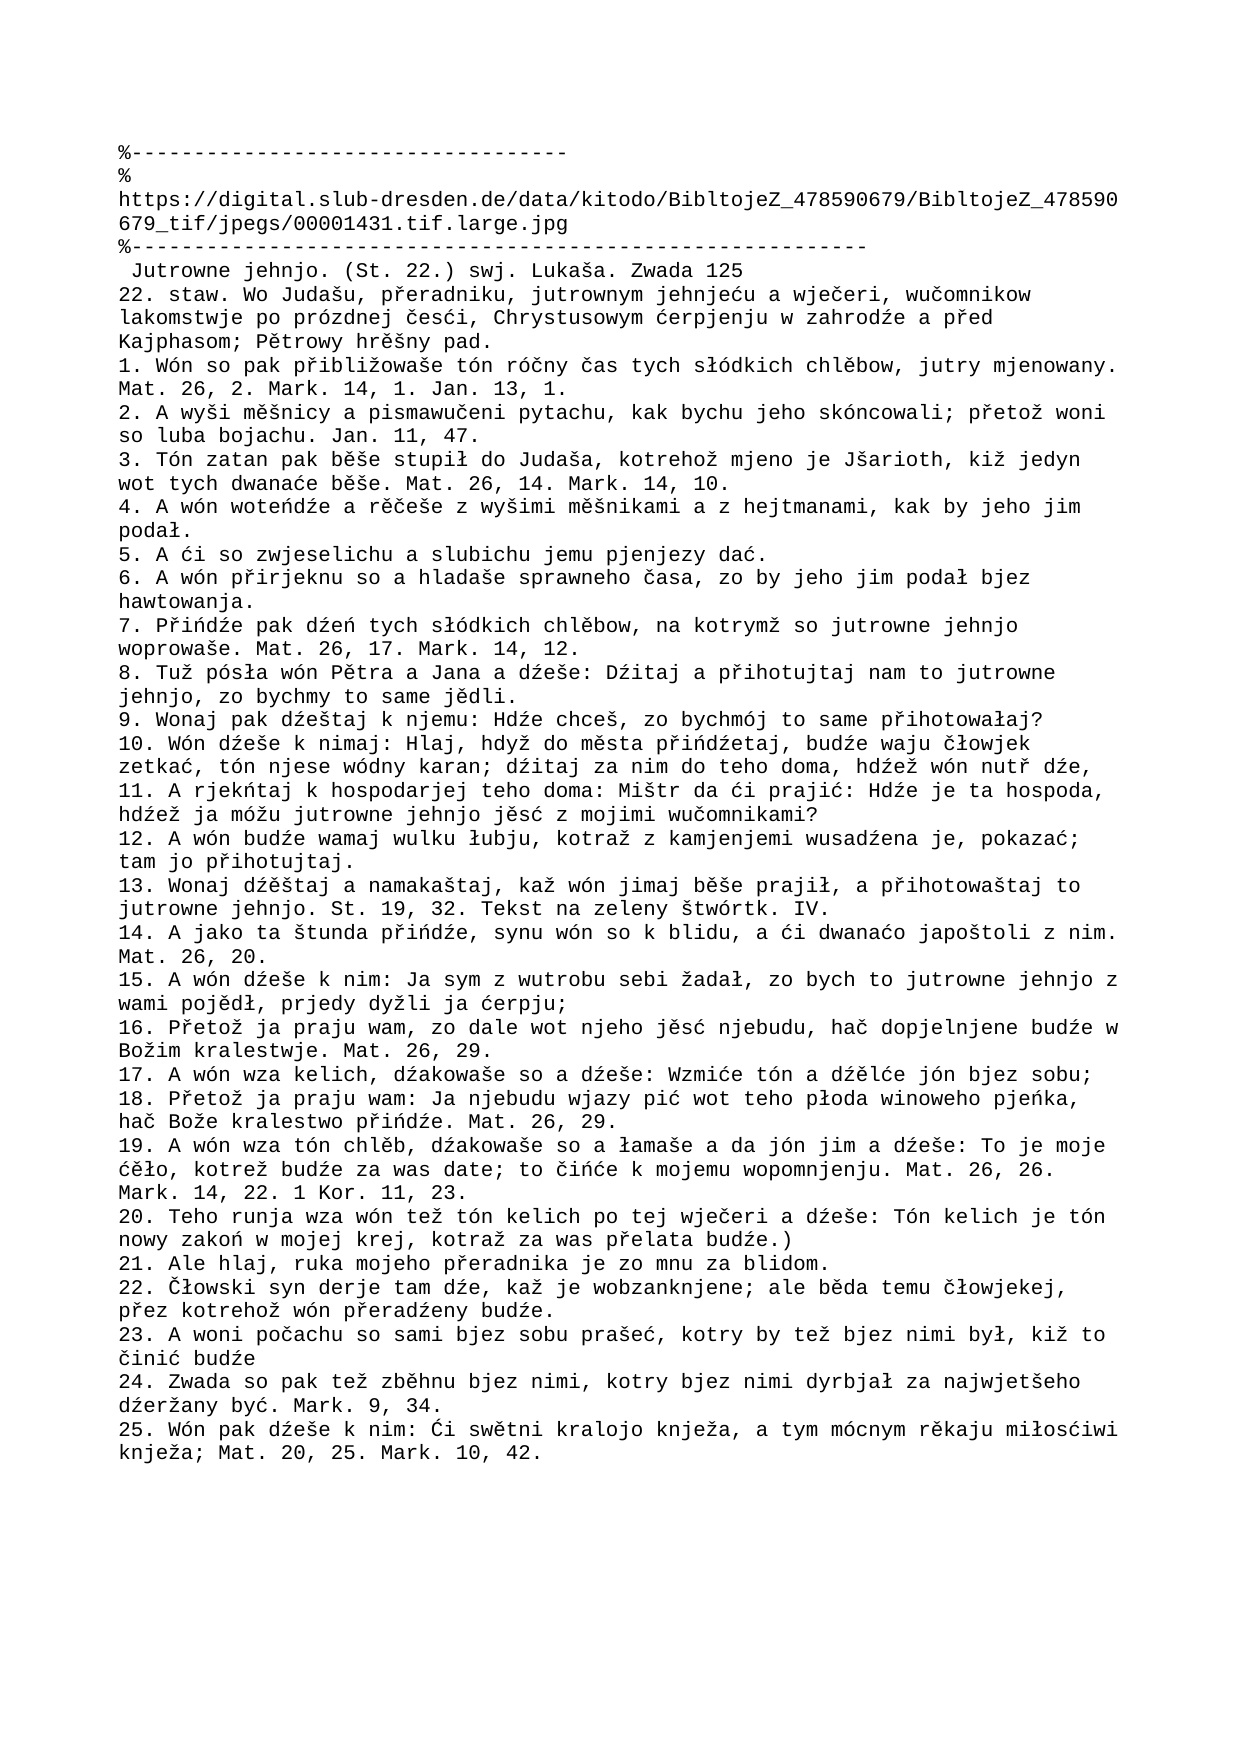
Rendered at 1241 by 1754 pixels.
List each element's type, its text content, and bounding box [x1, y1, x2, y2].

text 5. A ći so zwjeselichu a slubichu jemu pjenjezy dać. [118, 544, 1122, 567]
text 7. Přińdźe pak dźeń tych słódkich chlěbow, na kotrymž so jutrowne jehnjo woprowaše. Mat. 26, 17. Mark. 14, 12. [118, 615, 1122, 662]
text 22. staw. Wo Judašu, přeradniku, jutrownym jehnjeću a wječeri, wučomnikow lakomstwje po prózdnej česći, Chrystusowym ćerpjenju w zahrodźe a před Kajphasom; Pětrowy hrěšny pad. [118, 284, 1122, 354]
text 4. A wón woteńdźe a rěčeše z wyšimi měšnikami a z hejtmanami, kak by jeho jim podał. [118, 496, 1122, 544]
text 12. A wón budźe wamaj wulku łubju, kotraž z kamjenjemi wusadźena je, pokazać; tam jo přihotujtaj. [118, 827, 1122, 875]
text % https://digital.slub-dresden.de/data/kitodo/BibltojeZ_478590679/BibltojeZ_478590679_tif/jpegs/00001431.tif.large.jpg [118, 165, 1122, 236]
text 14. A jako ta štunda přińdźe, synu wón so k blidu, a ći dwanaćo japoštoli z nim. Mat. 26, 20. [118, 922, 1122, 969]
text 23. A woni počachu so sami bjez sobu prašeć, kotry by tež bjez nimi był, kiž to činić budźe [118, 1324, 1122, 1371]
text 20. Teho runja wza wón tež tón kelich po tej wječeri a dźeše: Tón kelich je tón nowy zakoń w mojej krej, kotraž za was přelata budźe.) [118, 1206, 1122, 1253]
text Jutrowne jehnjo. (St. 22.) swj. Lukaša. Zwada 125 [118, 260, 1122, 284]
text 25. Wón pak dźeše k nim: Ći swětni kralojo knježa, a tym mócnym rěkaju miłosćiwi knježa; Mat. 20, 25. Mark. 10, 42. [118, 1419, 1122, 1466]
text 24. Zwada so pak tež zběhnu bjez nimi, kotry bjez nimi dyrbjał za najwjetšeho dźeržany być. Mark. 9, 34. [118, 1371, 1122, 1419]
text 8. Tuž pósła wón Pětra a Jana a dźeše: Dźitaj a přihotujtaj nam to jutrowne jehnjo, zo bychmy to same jědli. [118, 662, 1122, 709]
text 17. A wón wza kelich, dźakowaše so a dźeše: Wzmiće tón a dźělće jón bjez sobu; [118, 1064, 1122, 1088]
text %----------------------------------------------------------- [118, 236, 1122, 260]
text %----------------------------------- [118, 142, 1122, 165]
text 2. A wyši měšnicy a pismawučeni pytachu, kak bychu jeho skóncowali; přetož woni so luba bojachu. Jan. 11, 47. [118, 402, 1122, 449]
text 15. A wón dźeše k nim: Ja sym z wutrobu sebi žadał, zo bych to jutrowne jehnjo z wami pojědł, prjedy dyžli ja ćerpju; [118, 969, 1122, 1017]
text 11. A rjekńtaj k hospodarjej teho doma: Mištr da ći prajić: Hdźe je ta hospoda, hdźež ja móžu jutrowne jehnjo jěsć z mojimi wučomnikami? [118, 780, 1122, 827]
text 19. A wón wza tón chlěb, dźakowaše so a łamaše a da jón jim a dźeše: To je moje ćěło, kotrež budźe za was date; to čińće k mojemu wopomnjenju. Mat. 26, 26. Mark. 14, 22. 1 Kor. 11, 23. [118, 1135, 1122, 1206]
text 10. Wón dźeše k nimaj: Hlaj, hdyž do města přińdźetaj, budźe waju čłowjek zetkać, tón njese wódny karan; dźitaj za nim do teho doma, hdźež wón nutř dźe, [118, 733, 1122, 780]
text 21. Ale hlaj, ruka mojeho přeradnika je zo mnu za blidom. [118, 1253, 1122, 1277]
text 22. Čłowski syn derje tam dźe, kaž je wobzanknjene; ale běda temu čłowjekej, přez kotrehož wón přeradźeny budźe. [118, 1277, 1122, 1324]
text 6. A wón přirjeknu so a hladaše sprawneho časa, zo by jeho jim podał bjez hawtowanja. [118, 567, 1122, 615]
text 9. Wonaj pak dźeštaj k njemu: Hdźe chceš, zo bychmój to same přihotowałaj? [118, 709, 1122, 733]
text 18. Přetož ja praju wam: Ja njebudu wjazy pić wot teho płoda winoweho pjeńka, hač Bože kralestwo přińdźe. Mat. 26, 29. [118, 1088, 1122, 1135]
text 16. Přetož ja praju wam, zo dale wot njeho jěsć njebudu, hač dopjelnjene budźe w Božim kralestwje. Mat. 26, 29. [118, 1017, 1122, 1064]
text 13. Wonaj dźěštaj a namakaštaj, kaž wón jimaj běše prajił, a přihotowaštaj to jutrowne jehnjo. St. 19, 32. Tekst na zeleny štwórtk. IV. [118, 875, 1122, 922]
text 3. Tón zatan pak běše stupił do Judaša, kotrehož mjeno je Jšarioth, kiž jedyn wot tych dwanaće běše. Mat. 26, 14. Mark. 14, 10. [118, 449, 1122, 496]
text 1. Wón so pak přibližowaše tón róčny čas tych słódkich chlěbow, jutry mjenowany. Mat. 26, 2. Mark. 14, 1. Jan. 13, 1. [118, 354, 1122, 402]
